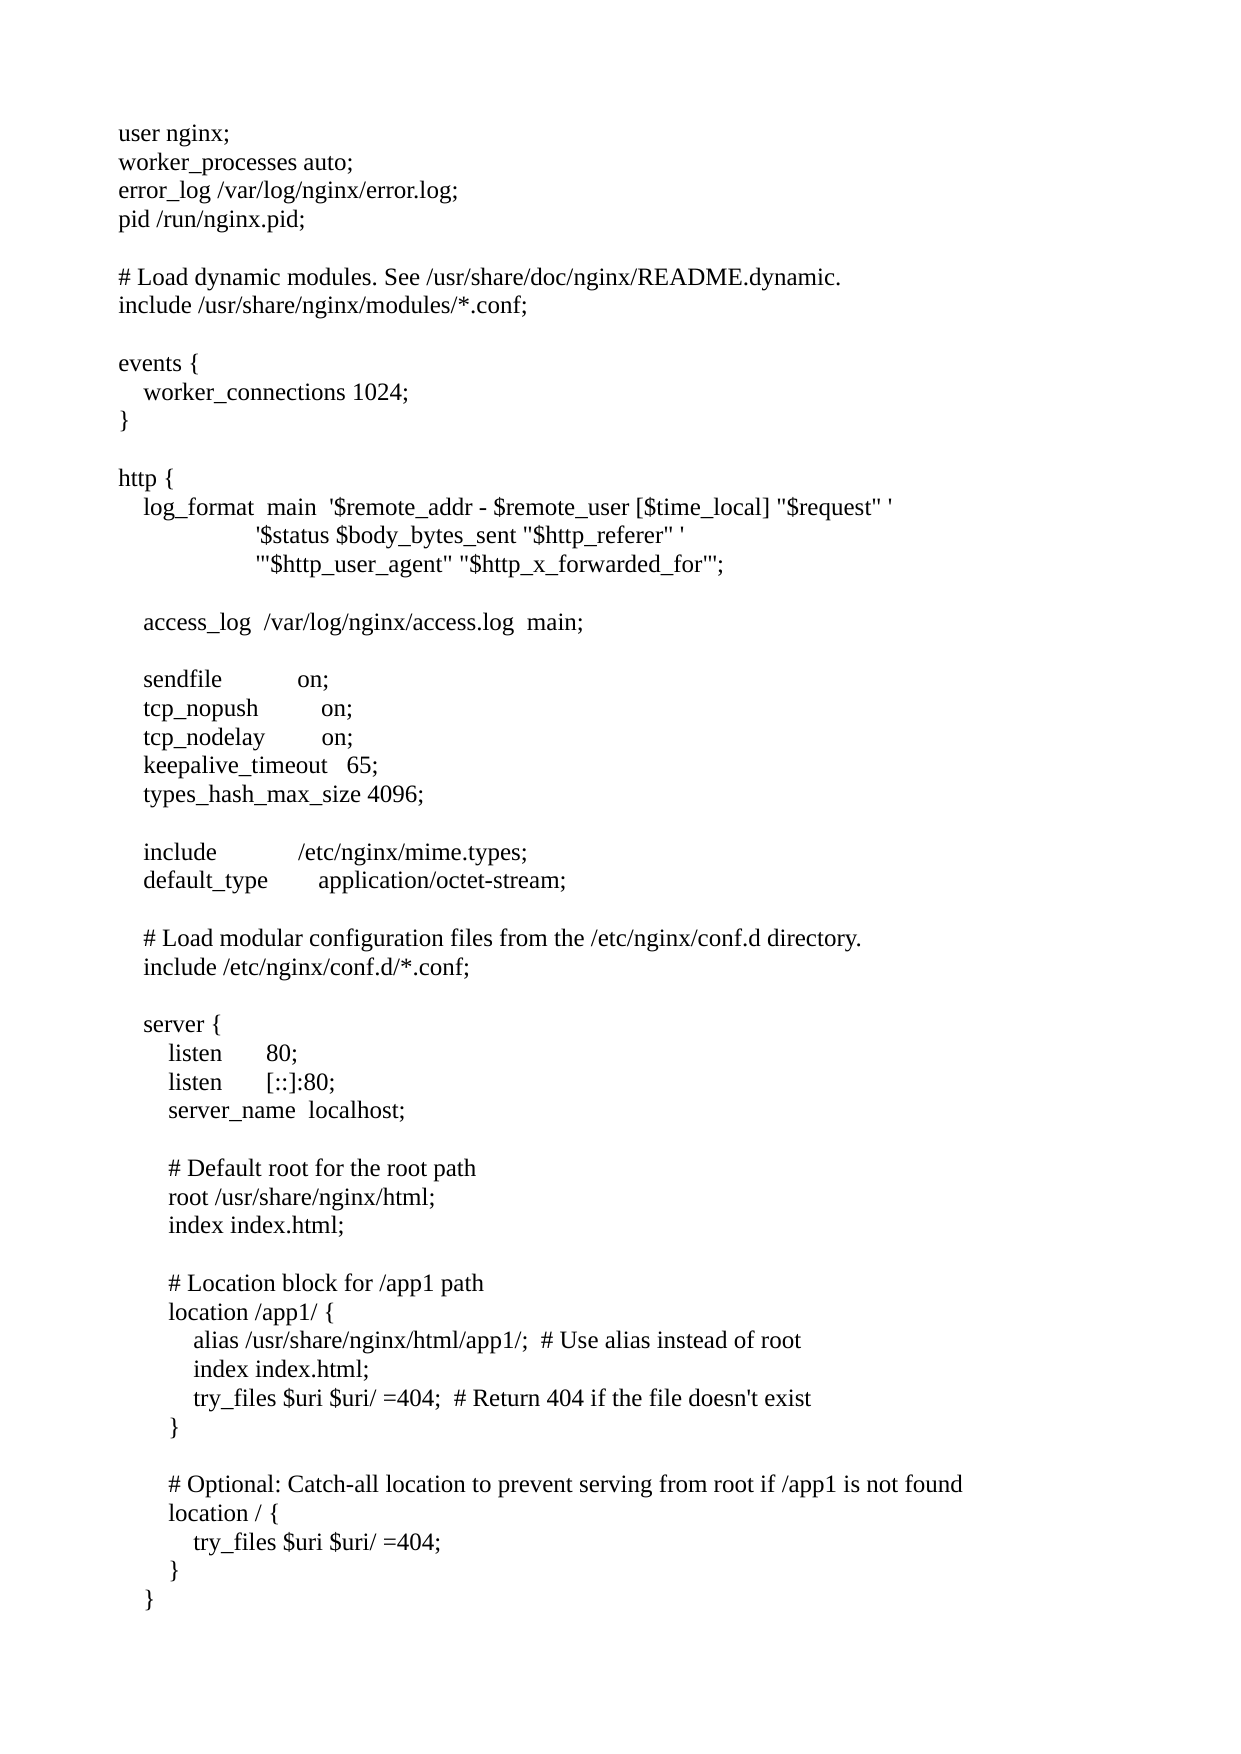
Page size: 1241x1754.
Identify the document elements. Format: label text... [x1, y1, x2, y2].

text listen [::]:80; [118, 1067, 1122, 1096]
text http { [118, 463, 1122, 492]
text # Location block for /app1 path [118, 1268, 1122, 1297]
text index index.html; [118, 1211, 1122, 1239]
text } [118, 1584, 1122, 1613]
text events { [118, 348, 1122, 377]
text worker_connections 1024; [118, 377, 1122, 406]
text } [118, 1556, 1122, 1584]
text user nginx; [118, 118, 1122, 147]
text # Load modular configuration files from the /etc/nginx/conf.d directory. [118, 923, 1122, 952]
text server_name localhost; [118, 1096, 1122, 1124]
text # Load dynamic modules. See /usr/share/doc/nginx/README.dynamic. [118, 262, 1122, 291]
text pid /run/nginx.pid; [118, 204, 1122, 233]
text # Default root for the root path [118, 1153, 1122, 1182]
text root /usr/share/nginx/html; [118, 1182, 1122, 1211]
text location / { [118, 1498, 1122, 1527]
text '"$http_user_agent" "$http_x_forwarded_for"'; [118, 549, 1122, 578]
text try_files $uri $uri/ =404; [118, 1527, 1122, 1556]
text listen 80; [118, 1038, 1122, 1067]
text include /etc/nginx/mime.types; [118, 837, 1122, 866]
text } [118, 406, 1122, 434]
text location /app1/ { [118, 1297, 1122, 1326]
text try_files $uri $uri/ =404; # Return 404 if the file doesn't exist [118, 1383, 1122, 1412]
text tcp_nodelay on; [118, 722, 1122, 751]
text types_hash_max_size 4096; [118, 779, 1122, 808]
text server { [118, 1009, 1122, 1038]
text '$status $body_bytes_sent "$http_referer" ' [118, 521, 1122, 549]
text include /usr/share/nginx/modules/*.conf; [118, 291, 1122, 319]
text include /etc/nginx/conf.d/*.conf; [118, 952, 1122, 981]
text default_type application/octet-stream; [118, 866, 1122, 894]
text tcp_nopush on; [118, 693, 1122, 722]
text access_log /var/log/nginx/access.log main; [118, 607, 1122, 636]
text } [118, 1412, 1122, 1441]
text # Optional: Catch-all location to prevent serving from root if /app1 is not found [118, 1469, 1122, 1498]
text alias /usr/share/nginx/html/app1/; # Use alias instead of root [118, 1326, 1122, 1354]
text worker_processes auto; [118, 147, 1122, 176]
text log_format main '$remote_addr - $remote_user [$time_local] "$request" ' [118, 492, 1122, 521]
text index index.html; [118, 1354, 1122, 1383]
text error_log /var/log/nginx/error.log; [118, 176, 1122, 204]
text keepalive_timeout 65; [118, 751, 1122, 779]
text sendfile on; [118, 664, 1122, 693]
